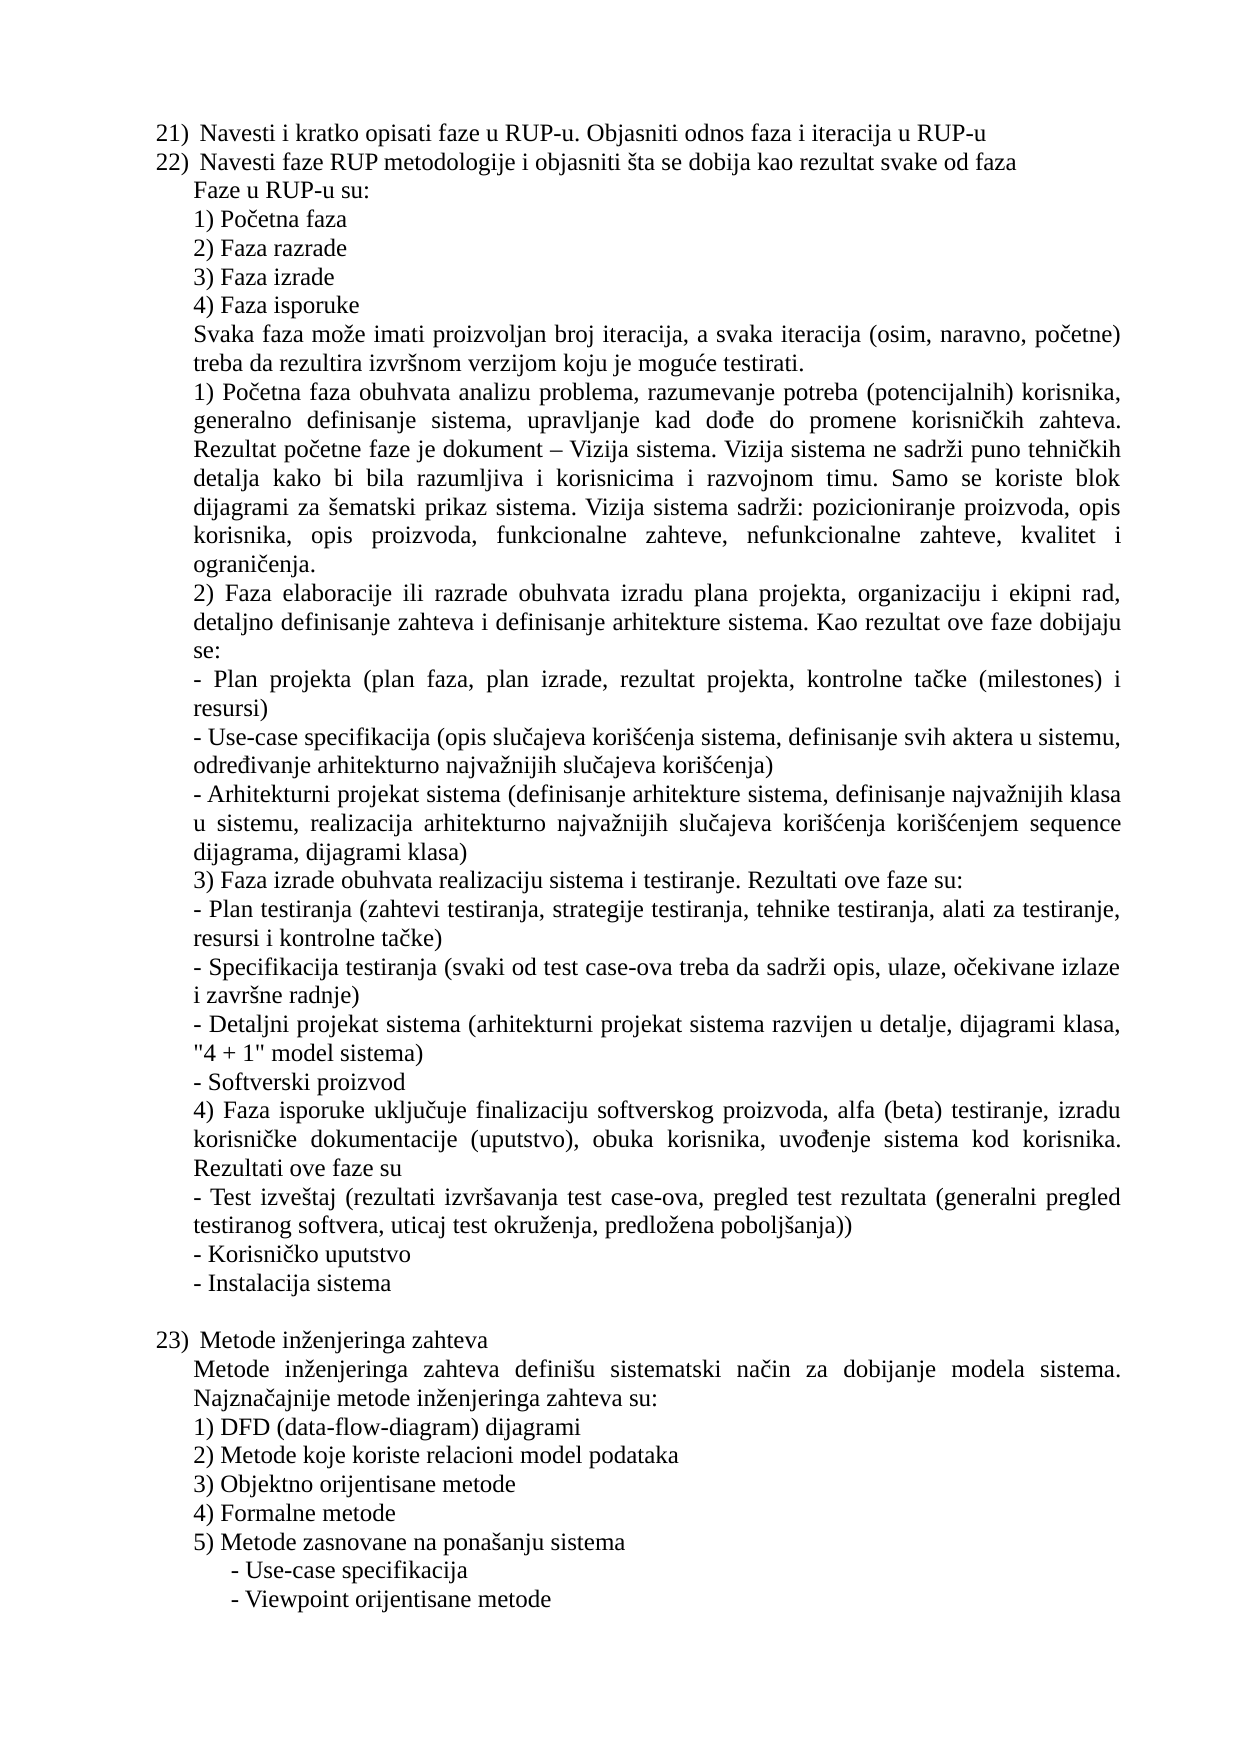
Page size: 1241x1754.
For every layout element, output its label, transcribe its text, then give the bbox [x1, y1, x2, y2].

list - Detaljni projekat sistema (arhitekturni projekat sistema razvijen u detalje, dijagrami klasa, "4 + 1" model sistema) [156, 1009, 1122, 1067]
list - Korisničko uputstvo [156, 1239, 1122, 1268]
list 1) Početna faza [156, 204, 1122, 233]
list 2) Faza razrade [156, 233, 1122, 262]
list 3) Objektno orijentisane metode [156, 1469, 1122, 1498]
list - Arhitekturni projekat sistema (definisanje arhitekture sistema, definisanje najvažnijih klasa u sistemu, realizacija arhitekturno najvažnijih slučajeva korišćenja korišćenjem sequence dijagrama, dijagrami klasa) [156, 779, 1122, 866]
list 1) DFD (data-flow-diagram) dijagrami [156, 1412, 1122, 1441]
list 2) Metode koje koriste relacioni model podataka [156, 1441, 1122, 1469]
list 3) Faza izrade obuhvata realizaciju sistema i testiranje. Rezultati ove faze su: [156, 866, 1122, 894]
list - Test izveštaj (rezultati izvršavanja test case-ova, pregled test rezultata (generalni pregled testiranog softvera, uticaj test okruženja, predložena poboljšanja)) [156, 1182, 1122, 1239]
list 4) Formalne metode [156, 1498, 1122, 1527]
list - Instalacija sistema [156, 1268, 1122, 1297]
list Navesti faze RUP metodologije i objasniti šta se dobija kao rezultat svake od faza [156, 147, 1122, 176]
list - Plan projekta (plan faza, plan izrade, rezultat projekta, kontrolne tačke (milestones) i resursi) [156, 664, 1122, 722]
list 2) Faza elaboracije ili razrade obuhvata izradu plana projekta, organizaciju i ekipni rad, detaljno definisanje zahteva i definisanje arhitekture sistema. Kao rezultat ove faze dobijaju se: [156, 578, 1122, 664]
list - Use-case specifikacija (opis slučajeva korišćenja sistema, definisanje svih aktera u sistemu, određivanje arhitekturno najvažnijih slučajeva korišćenja) [156, 722, 1122, 779]
list 3) Faza izrade [156, 262, 1122, 291]
list Navesti i kratko opisati faze u RUP-u. Objasniti odnos faza i iteracija u RUP-u [156, 118, 1122, 147]
list Svaka faza može imati proizvoljan broj iteracija, a svaka iteracija (osim, naravno, početne) treba da rezultira izvršnom verzijom koju je moguće testirati. [156, 319, 1122, 377]
list 4) Faza isporuke uključuje finalizaciju softverskog proizvoda, alfa (beta) testiranje, izradu korisničke dokumentacije (uputstvo), obuka korisnika, uvođenje sistema kod korisnika. Rezultati ove faze su [156, 1096, 1122, 1182]
list - Viewpoint orijentisane metode [193, 1584, 1122, 1613]
list - Use-case specifikacija [193, 1556, 1122, 1584]
list 1) Početna faza obuhvata analizu problema, razumevanje potreba (potencijalnih) korisnika, generalno definisanje sistema, upravljanje kad dođe do promene korisničkih zahteva. Rezultat početne faze je dokument – Vizija sistema. Vizija sistema ne sadrži puno tehničkih detalja kako bi bila razumljiva i korisnicima i razvojnom timu. Samo se koriste blok dijagrami za šematski prikaz sistema. Vizija sistema sadrži: pozicioniranje proizvoda, opis korisnika, opis proizvoda, funkcionalne zahteve, nefunkcionalne zahteve, kvalitet i ograničenja. [156, 377, 1122, 578]
list 4) Faza isporuke [156, 291, 1122, 319]
list Metode inženjeringa zahteva [156, 1326, 1122, 1354]
list - Plan testiranja (zahtevi testiranja, strategije testiranja, tehnike testiranja, alati za testiranje, resursi i kontrolne tačke) [156, 894, 1122, 952]
list - Softverski proizvod [156, 1067, 1122, 1096]
list Faze u RUP-u su: [156, 176, 1122, 204]
list Metode inženjeringa zahteva definišu sistematski način za dobijanje modela sistema. Najznačajnije metode inženjeringa zahteva su: [156, 1354, 1122, 1412]
list 5) Metode zasnovane na ponašanju sistema [156, 1527, 1122, 1556]
list - Specifikacija testiranja (svaki od test case-ova treba da sadrži opis, ulaze, očekivane izlaze i završne radnje) [156, 952, 1122, 1009]
